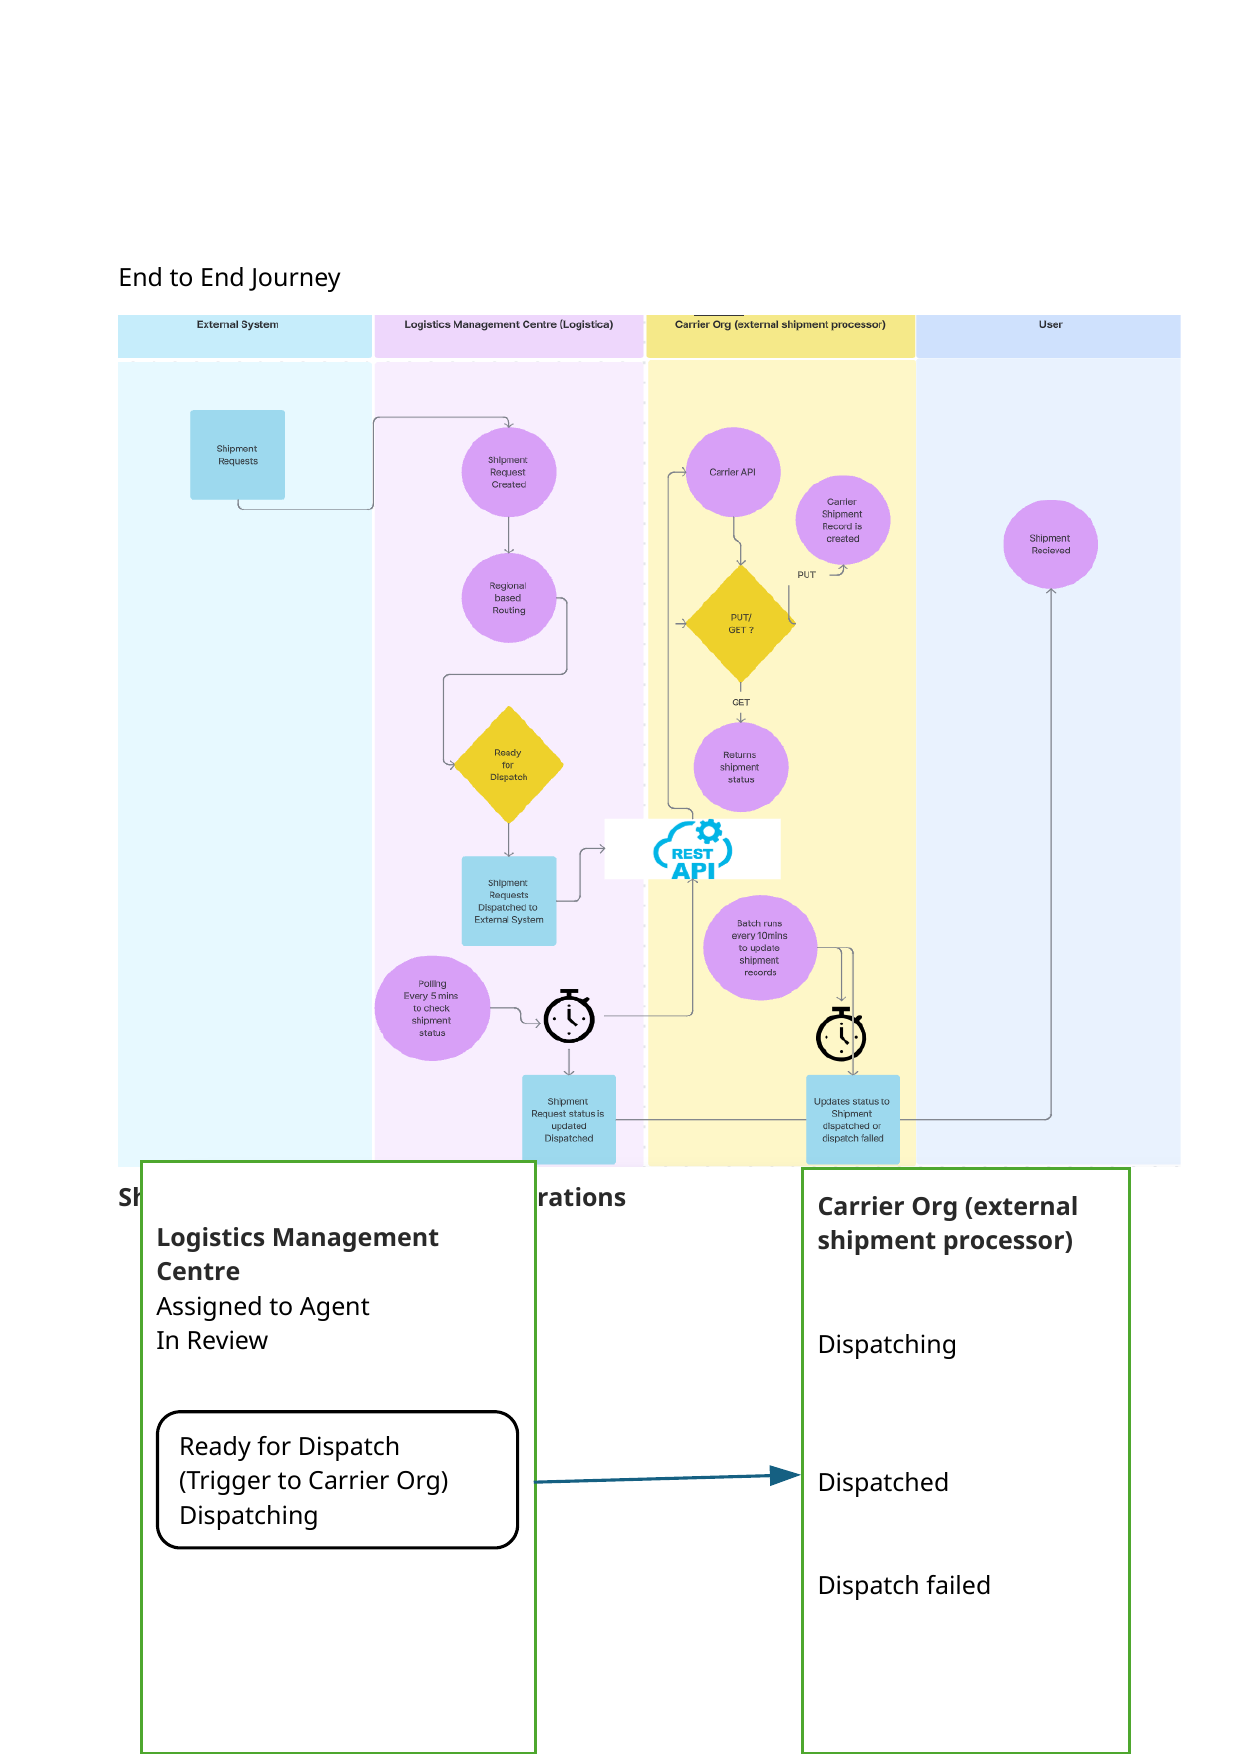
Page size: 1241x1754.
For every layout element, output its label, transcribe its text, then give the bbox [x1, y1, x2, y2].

text Shipment Request Status Orchestrations [537, 1179, 801, 1214]
text Shipment Request Status Orchestrations [118, 1179, 140, 1214]
text End to End Journey [118, 259, 1122, 293]
